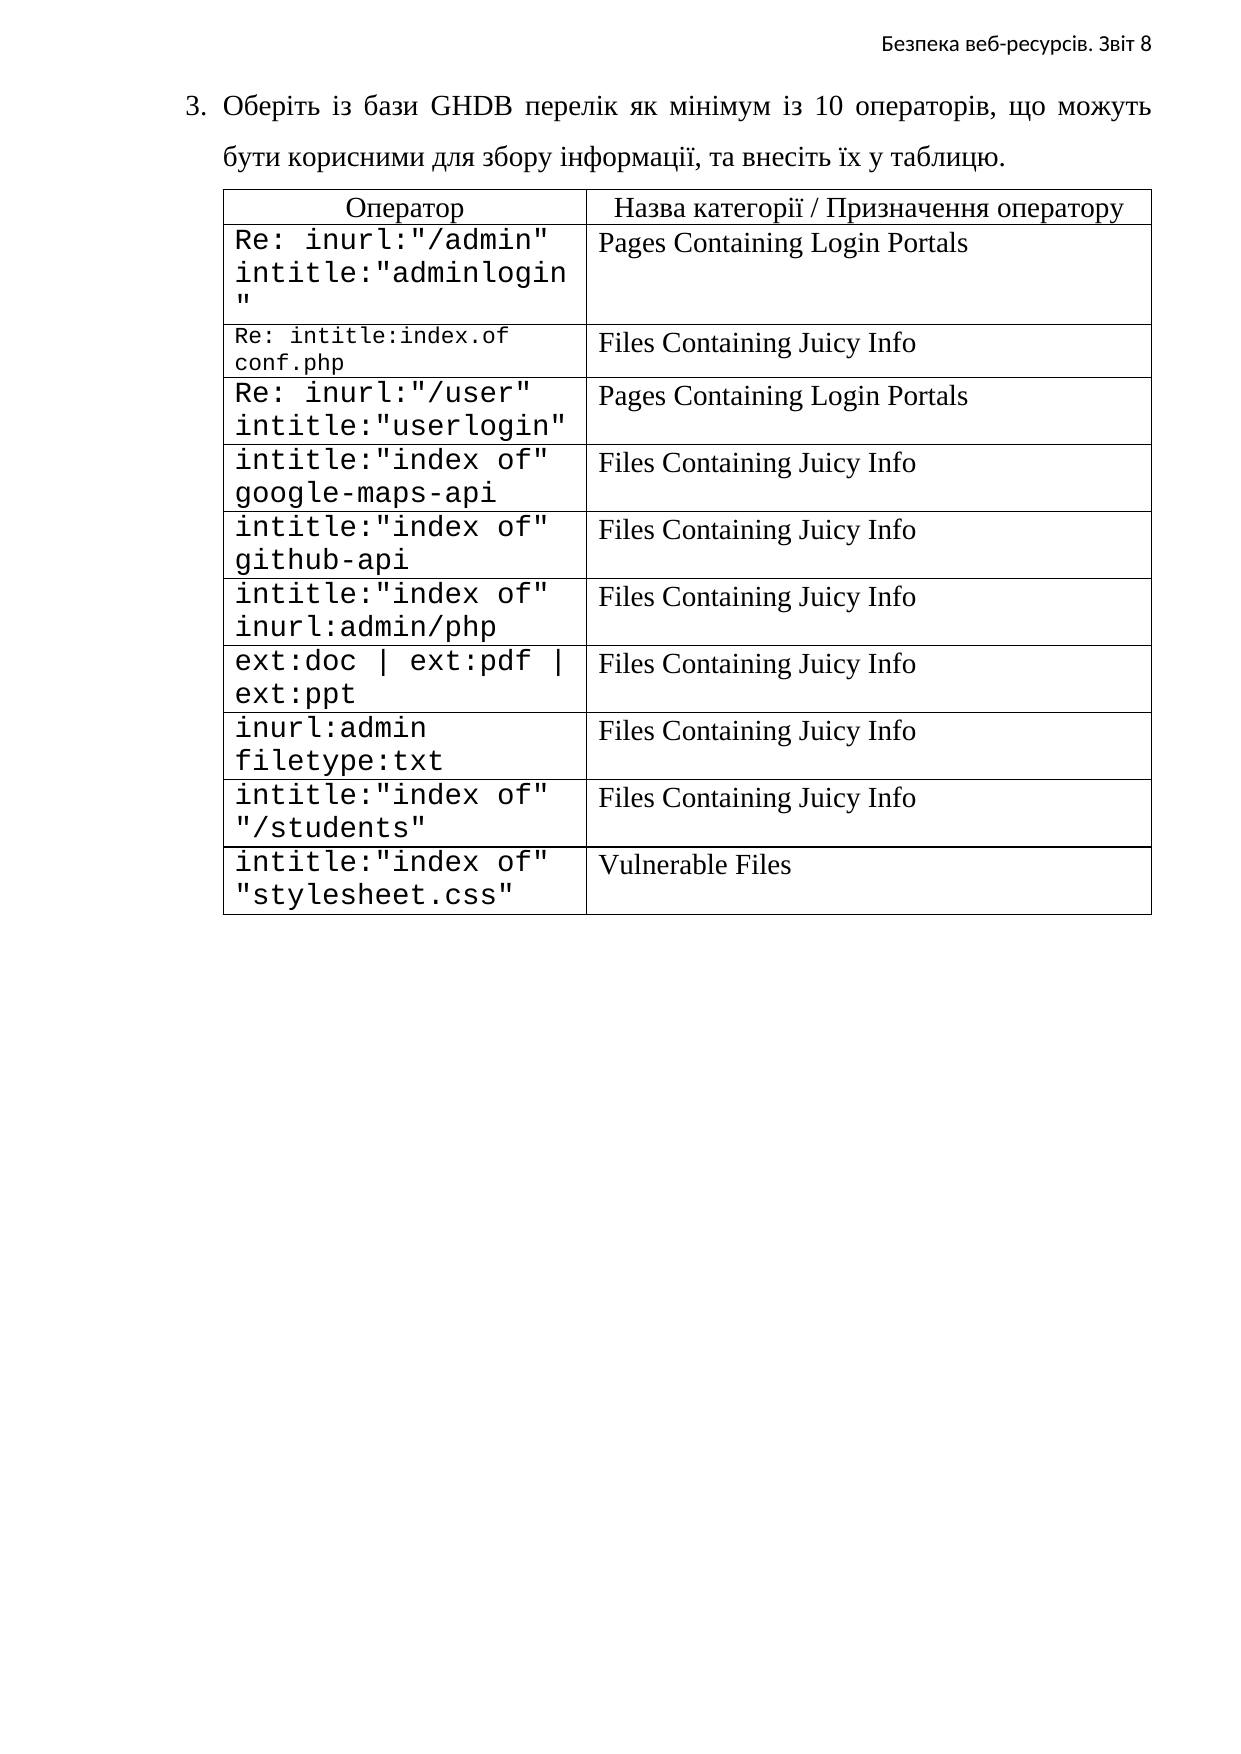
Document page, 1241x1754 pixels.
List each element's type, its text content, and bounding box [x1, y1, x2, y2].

table_cell Files Containing Juicy Info [587, 713, 1151, 779]
table_cell ext:doc | ext:pdf | ext:ppt [224, 646, 586, 712]
table_cell intitle:"index of" "stylesheet.css" [224, 848, 586, 913]
table_header Назва категорії / Призначення оператору [587, 190, 1151, 224]
table_cell intitle:"index of" google-maps-api [224, 445, 586, 511]
list Оберіть із бази GHDB перелік як мінімум із 10 операторів, що можуть бути корисними для збору інформації, та внесіть їх у таблицю. [185, 88, 1152, 172]
table_cell Files Containing Juicy Info [587, 325, 1151, 377]
table_cell Files Containing Juicy Info [587, 780, 1151, 846]
table_cell Pages Containing Login Portals [587, 225, 1151, 324]
table_cell intitle:"index of" inurl:admin/php [224, 579, 586, 645]
table_cell Re: inurl:"/user" intitle:"userlogin" [224, 378, 586, 444]
table_cell Files Containing Juicy Info [587, 646, 1151, 712]
table_cell Re: intitle:index.of conf.php [224, 325, 586, 377]
table_cell intitle:"index of" github-api [224, 512, 586, 578]
table_header Оператор [224, 190, 586, 224]
table_cell inurl:admin filetype:txt [224, 713, 586, 779]
table_cell Vulnerable Files [587, 848, 1151, 913]
table_cell Pages Containing Login Portals [587, 378, 1151, 444]
table_cell Files Containing Juicy Info [587, 512, 1151, 578]
table_cell intitle:"index of" "/students" [224, 780, 586, 846]
table_cell Files Containing Juicy Info [587, 579, 1151, 645]
table_cell Re: inurl:"/admin" intitle:"adminlogin" [224, 225, 586, 324]
table_cell Files Containing Juicy Info [587, 445, 1151, 511]
